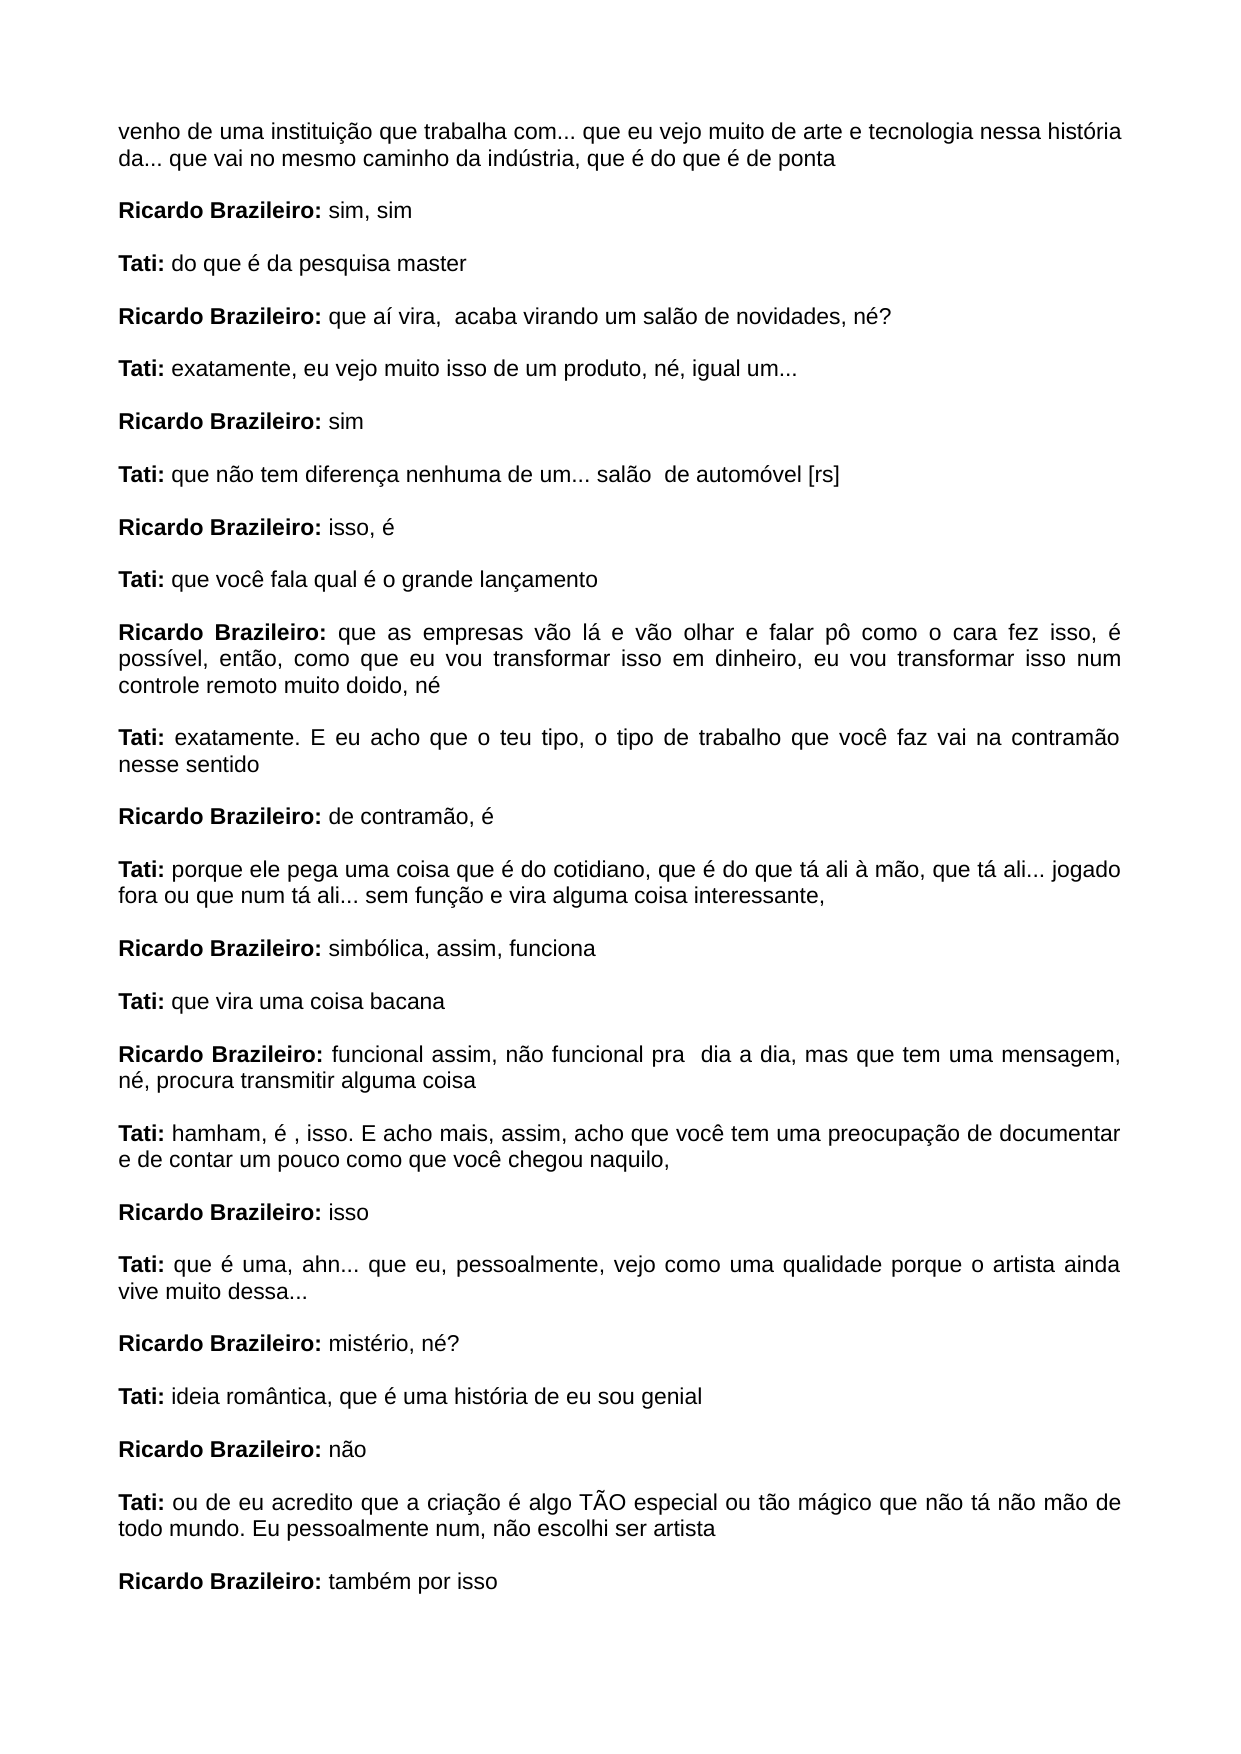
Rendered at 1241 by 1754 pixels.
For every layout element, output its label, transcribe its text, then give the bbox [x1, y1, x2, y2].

text Ricardo Brazileiro: também por isso [118, 1568, 1122, 1594]
text Ricardo Brazileiro: isso, é [118, 513, 1122, 540]
text Tati: exatamente, eu vejo muito isso de um produto, né, igual um... [118, 355, 1122, 382]
text Ricardo Brazileiro: simbólica, assim, funciona [118, 935, 1122, 961]
text Ricardo Brazileiro: mistério, né? [118, 1330, 1122, 1357]
text Tati: porque ele pega uma coisa que é do cotidiano, que é do que tá ali à mão, que tá ali... jogado fora ou que num tá ali... sem função e vira alguma coisa interessante, [118, 856, 1122, 909]
text Ricardo Brazileiro: isso [118, 1199, 1122, 1225]
text Ricardo Brazileiro: de contramão, é [118, 803, 1122, 830]
text Tati: que é uma, ahn... que eu, pessoalmente, vejo como uma qualidade porque o artista ainda vive muito dessa... [118, 1251, 1122, 1304]
text Tati: ou de eu acredito que a criação é algo TÃO especial ou tão mágico que não tá não mão de todo mundo. Eu pessoalmente num, não escolhi ser artista [118, 1488, 1122, 1541]
text Ricardo Brazileiro: que aí vira, acaba virando um salão de novidades, né? [118, 303, 1122, 329]
text venho de uma instituição que trabalha com... que eu vejo muito de arte e tecnologia nessa história da... que vai no mesmo caminho da indústria, que é do que é de ponta [118, 118, 1122, 171]
text Ricardo Brazileiro: sim [118, 408, 1122, 434]
text Ricardo Brazileiro: sim, sim [118, 197, 1122, 223]
text Ricardo Brazileiro: que as empresas vão lá e vão olhar e falar pô como o cara fez isso, é possível, então, como que eu vou transformar isso em dinheiro, eu vou transformar isso num controle remoto muito doido, né [118, 619, 1122, 698]
text Ricardo Brazileiro: não [118, 1436, 1122, 1462]
text Tati: exatamente. E eu acho que o teu tipo, o tipo de trabalho que você faz vai na contramão nesse sentido [118, 724, 1122, 777]
text Tati: que vira uma coisa bacana [118, 988, 1122, 1014]
text Tati: que não tem diferença nenhuma de um... salão de automóvel [rs] [118, 461, 1122, 487]
text Tati: do que é da pesquisa master [118, 250, 1122, 276]
text Ricardo Brazileiro: funcional assim, não funcional pra dia a dia, mas que tem uma mensagem, né, procura transmitir alguma coisa [118, 1041, 1122, 1093]
text Tati: que você fala qual é o grande lançamento [118, 566, 1122, 592]
text Tati: hamham, é , isso. E acho mais, assim, acho que você tem uma preocupação de documentar e de contar um pouco como que você chegou naquilo, [118, 1119, 1122, 1172]
text Tati: ideia romântica, que é uma história de eu sou genial [118, 1383, 1122, 1409]
